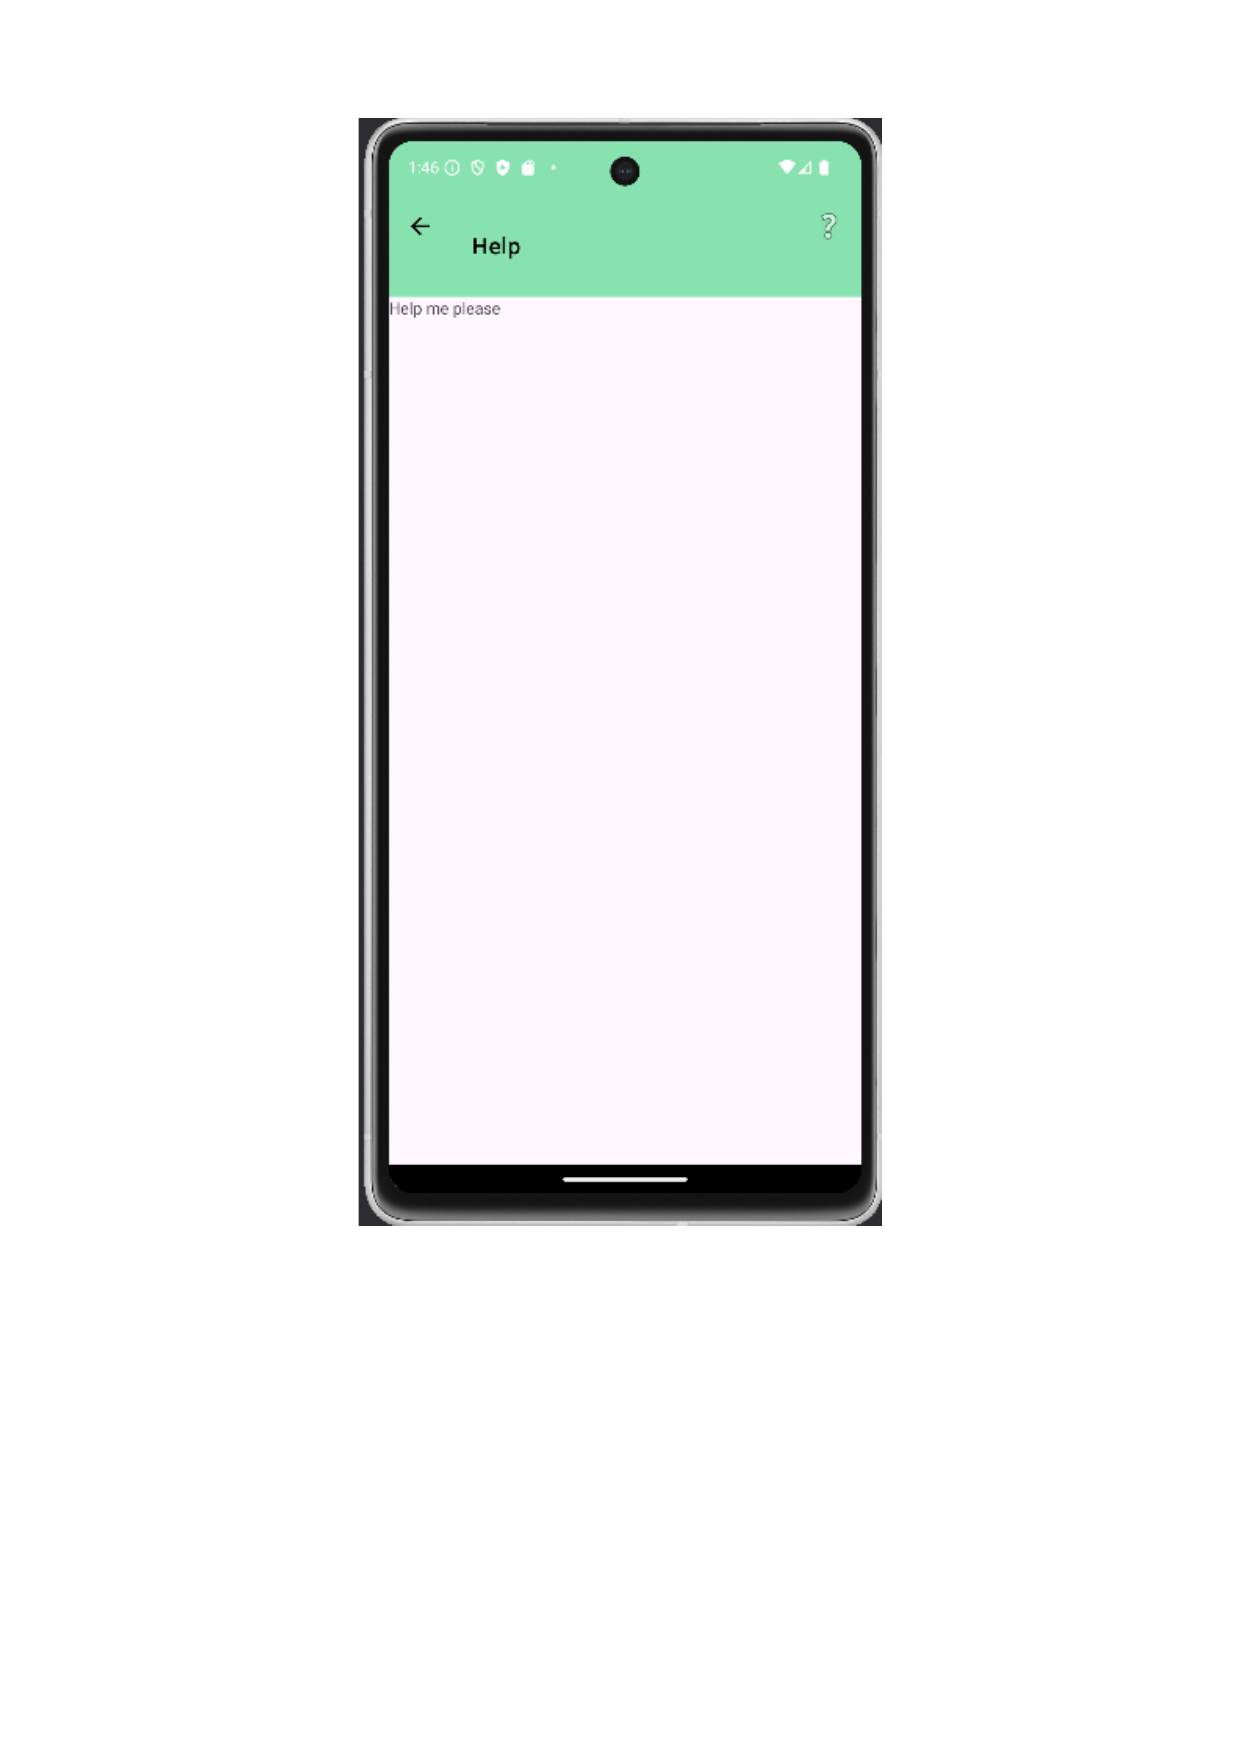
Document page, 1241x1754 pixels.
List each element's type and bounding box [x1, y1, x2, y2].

picture [358, 118, 882, 1226]
